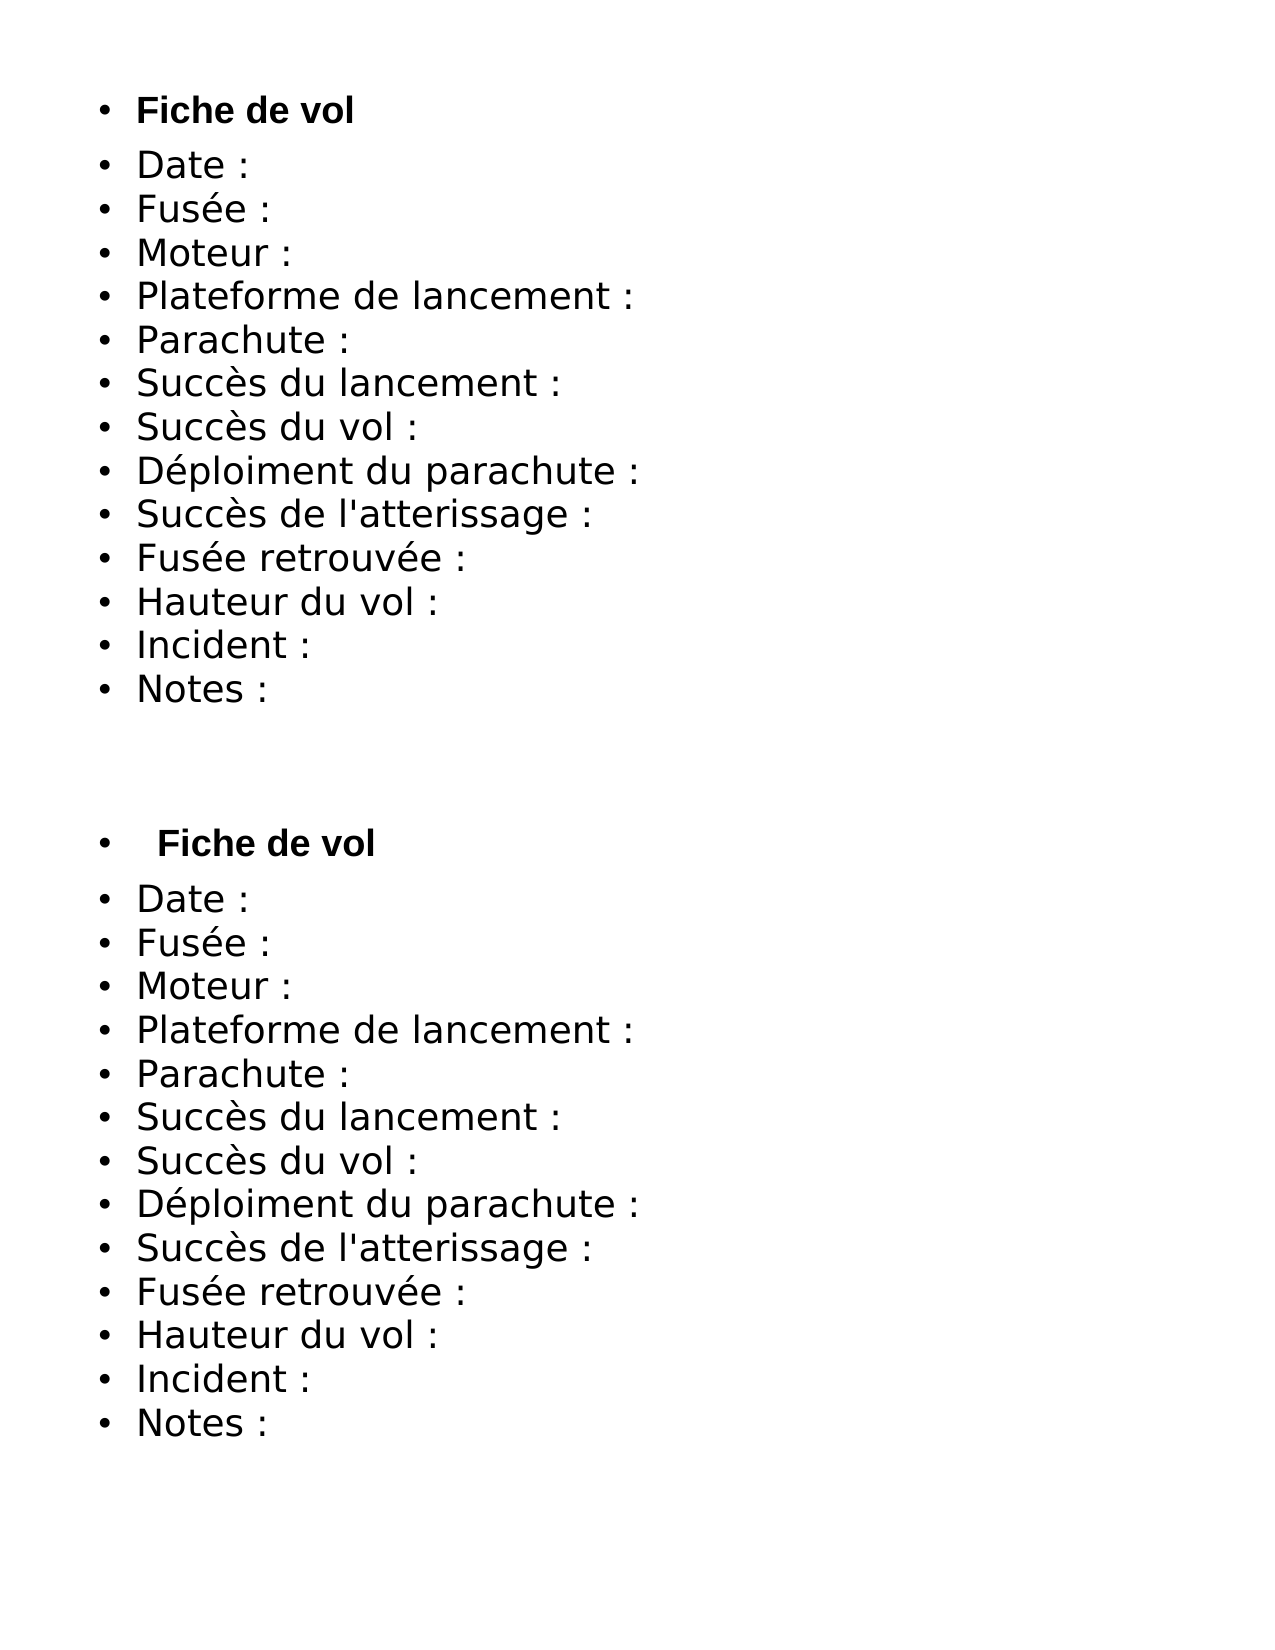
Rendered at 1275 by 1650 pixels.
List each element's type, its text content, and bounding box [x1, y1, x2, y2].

list Hauteur du vol : [98, 580, 1212, 624]
list Moteur : [98, 231, 1212, 275]
list Parachute : [98, 318, 1212, 362]
list Succès de l'atterissage : [98, 1227, 1212, 1270]
list Fusée : [98, 921, 1212, 965]
list Déploiment du parachute : [98, 1183, 1212, 1227]
list Fusée retrouvée : [98, 537, 1212, 580]
list Plateforme de lancement : [98, 1008, 1212, 1052]
list Déploiment du parachute : [98, 449, 1212, 493]
list Succès du vol : [98, 1139, 1212, 1183]
list Succès de l'atterissage : [98, 493, 1212, 537]
list Moteur : [98, 965, 1212, 1008]
list Fusée retrouvée : [98, 1270, 1212, 1314]
list Incident : [98, 624, 1212, 668]
subtitle Fiche de vol [98, 87, 1212, 131]
list Succès du vol : [98, 406, 1212, 449]
list Date : [98, 878, 1212, 921]
list Notes : [98, 668, 1212, 711]
list Date : [98, 144, 1212, 187]
list Plateforme de lancement : [98, 275, 1212, 318]
list Parachute : [98, 1052, 1212, 1096]
list Incident : [98, 1358, 1212, 1401]
list Notes : [98, 1401, 1212, 1445]
list Fusée : [98, 187, 1212, 231]
list Succès du lancement : [98, 1096, 1212, 1139]
list Succès du lancement : [98, 362, 1212, 406]
list Hauteur du vol : [98, 1314, 1212, 1358]
subtitle Fiche de vol [98, 821, 1212, 865]
